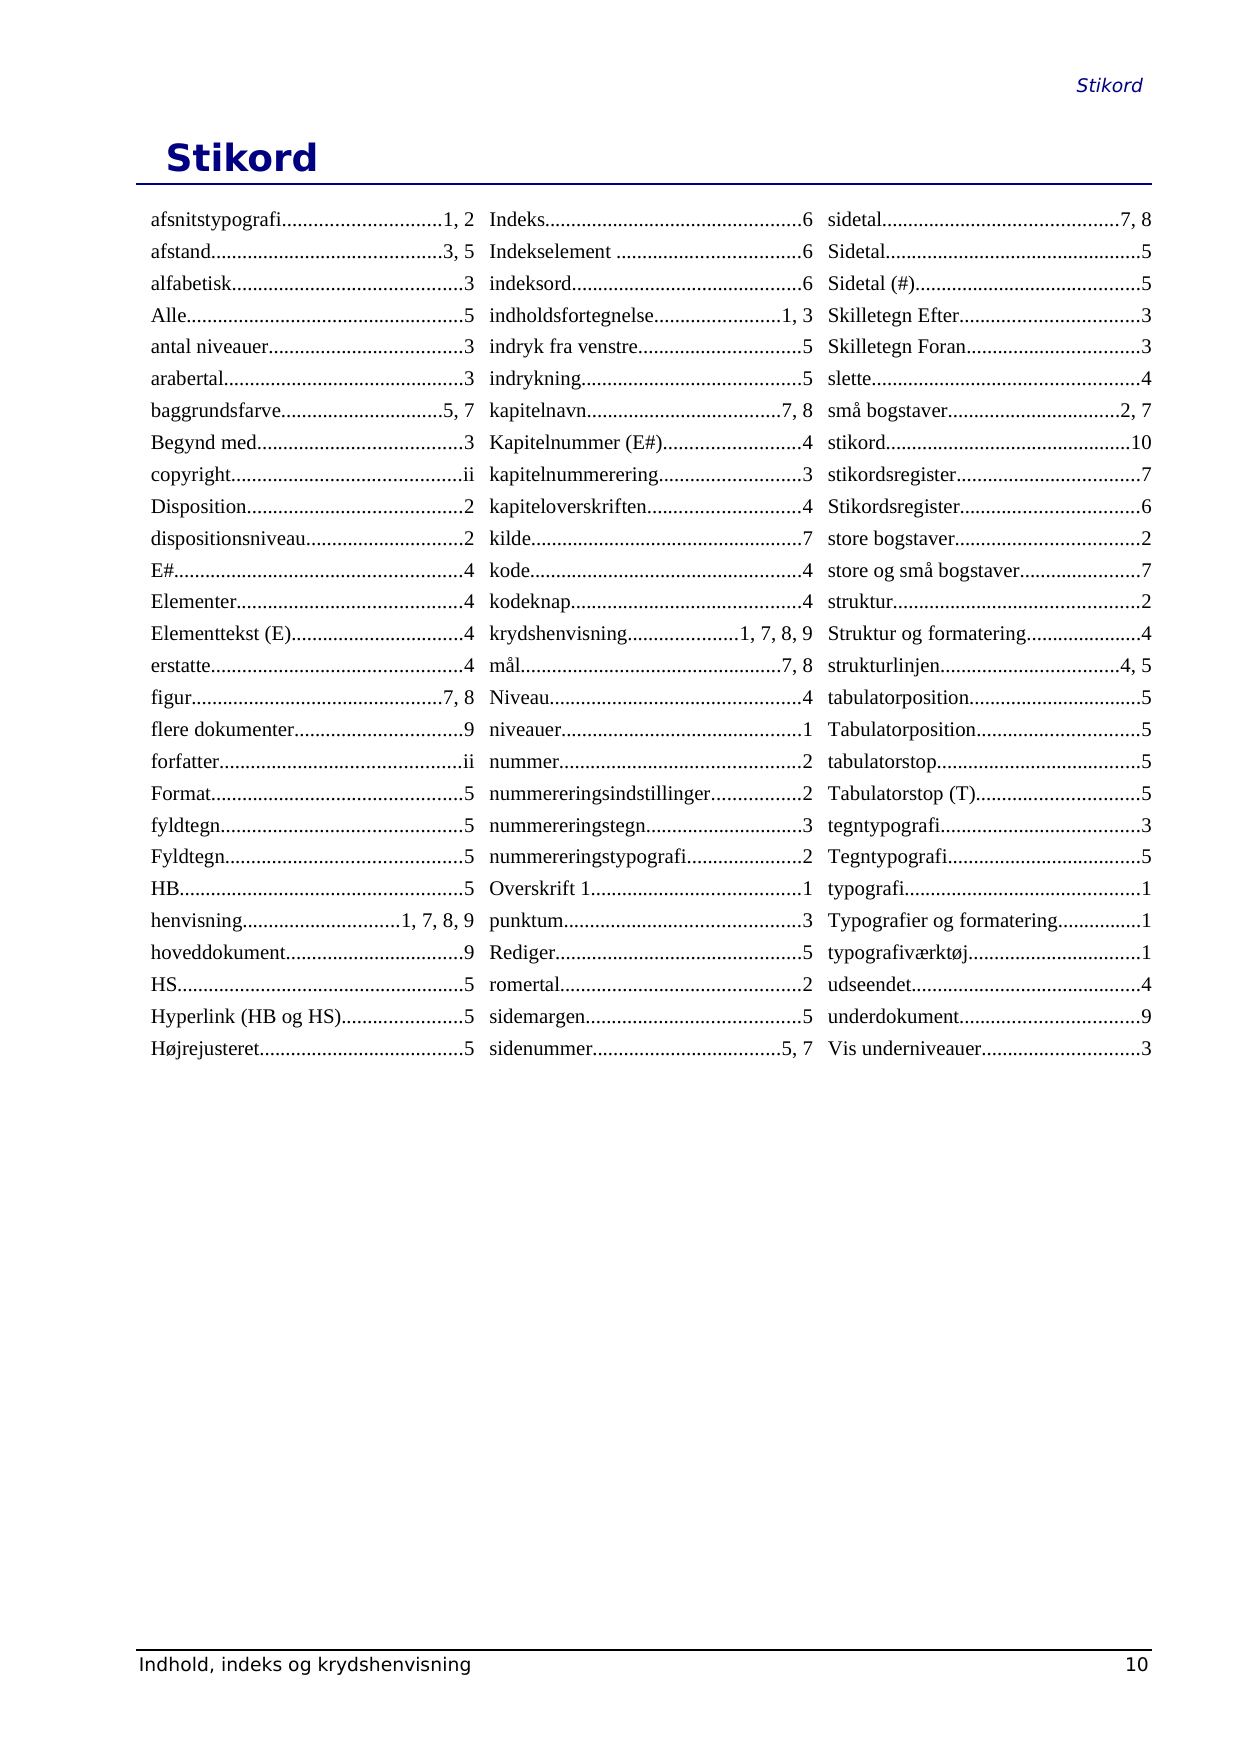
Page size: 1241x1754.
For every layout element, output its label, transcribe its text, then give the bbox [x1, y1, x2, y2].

text Vis underniveauer 3 [828, 1037, 1152, 1059]
text nummereringsindstillinger 2 [489, 782, 813, 804]
text stikord 10 [828, 431, 1152, 454]
text alfabetisk 3 [151, 272, 474, 294]
text store og små bogstaver 7 [828, 558, 1152, 581]
text Disposition 2 [151, 495, 474, 518]
text afsnitstypografi 1, 2 [151, 208, 474, 231]
text nummer 2 [489, 750, 813, 773]
text indholdsfortegnelse 1, 3 [489, 303, 813, 326]
text henvisning 1, 7, 8, 9 [151, 909, 474, 932]
text kapitelnavn 7, 8 [489, 399, 813, 422]
text kodeknap 4 [489, 590, 813, 613]
text arabertal 3 [151, 367, 474, 390]
text indryk fra venstre 5 [489, 335, 813, 358]
text tabulatorstop 5 [828, 750, 1152, 773]
text Hyperlink (HB og HS) 5 [151, 1005, 474, 1028]
text kapitelnummerering 3 [489, 463, 813, 486]
text store bogstaver 2 [828, 527, 1152, 549]
text Indekselement 6 [489, 240, 813, 263]
text nummereringstegn 3 [489, 813, 813, 836]
text Overskrift 1 1 [489, 877, 813, 900]
text Stikordsregister 6 [828, 495, 1152, 518]
text nummereringstypografi 2 [489, 845, 813, 868]
text HS 5 [151, 973, 474, 996]
text små bogstaver 2, 7 [828, 399, 1152, 422]
text udseendet 4 [828, 973, 1152, 996]
text Skilletegn Foran 3 [828, 335, 1152, 358]
text Kapitelnummer (E#) 4 [489, 431, 813, 454]
text Niveau 4 [489, 686, 813, 709]
text mål 7, 8 [489, 654, 813, 677]
text Begynd med 3 [151, 431, 474, 454]
text kapiteloverskriften 4 [489, 495, 813, 518]
text Sidetal (#) 5 [828, 272, 1152, 294]
text krydshenvisning 1, 7, 8, 9 [489, 622, 813, 645]
text Tabulatorstop (T) 5 [828, 782, 1152, 804]
text kilde 7 [489, 527, 813, 549]
text Alle 5 [151, 303, 474, 326]
text slette 4 [828, 367, 1152, 390]
text kode 4 [489, 558, 813, 581]
text Tabulatorposition 5 [828, 718, 1152, 741]
text indeksord 6 [489, 272, 813, 294]
text romertal 2 [489, 973, 813, 996]
text Rediger 5 [489, 941, 813, 964]
text Elementtekst (E) 4 [151, 622, 474, 645]
text strukturlinjen 4, 5 [828, 654, 1152, 677]
text dispositionsniveau 2 [151, 527, 474, 549]
text Sidetal 5 [828, 240, 1152, 263]
text erstatte 4 [151, 654, 474, 677]
text punktum 3 [489, 909, 813, 932]
text forfatter ii [151, 750, 474, 773]
text Skilletegn Efter 3 [828, 303, 1152, 326]
text figur 7, 8 [151, 686, 474, 709]
text Typografier og formatering 1 [828, 909, 1152, 932]
text stikordsregister 7 [828, 463, 1152, 486]
text typografi 1 [828, 877, 1152, 900]
text tegntypografi 3 [828, 813, 1152, 836]
text baggrundsfarve 5, 7 [151, 399, 474, 422]
text typografiværktøj 1 [828, 941, 1152, 964]
text Fyldtegn 5 [151, 845, 474, 868]
text Elementer 4 [151, 590, 474, 613]
text antal niveauer 3 [151, 335, 474, 358]
text struktur 2 [828, 590, 1152, 613]
text sidenummer 5, 7 [489, 1037, 813, 1059]
text sidetal 7, 8 [828, 208, 1152, 231]
text Struktur og formatering 4 [828, 622, 1152, 645]
text hoveddokument 9 [151, 941, 474, 964]
text flere dokumenter 9 [151, 718, 474, 741]
text Format 5 [151, 782, 474, 804]
text HB 5 [151, 877, 474, 900]
subtitle Stikord [136, 134, 1152, 183]
text sidemargen 5 [489, 1005, 813, 1028]
text Højrejusteret 5 [151, 1037, 474, 1059]
text Indeks 6 [489, 208, 813, 231]
text E# 4 [151, 558, 474, 581]
text afstand 3, 5 [151, 240, 474, 263]
text indrykning 5 [489, 367, 813, 390]
text underdokument 9 [828, 1005, 1152, 1028]
text niveauer 1 [489, 718, 813, 741]
text Tegntypografi 5 [828, 845, 1152, 868]
text tabulatorposition 5 [828, 686, 1152, 709]
text copyright ii [151, 463, 474, 486]
text fyldtegn 5 [151, 813, 474, 836]
